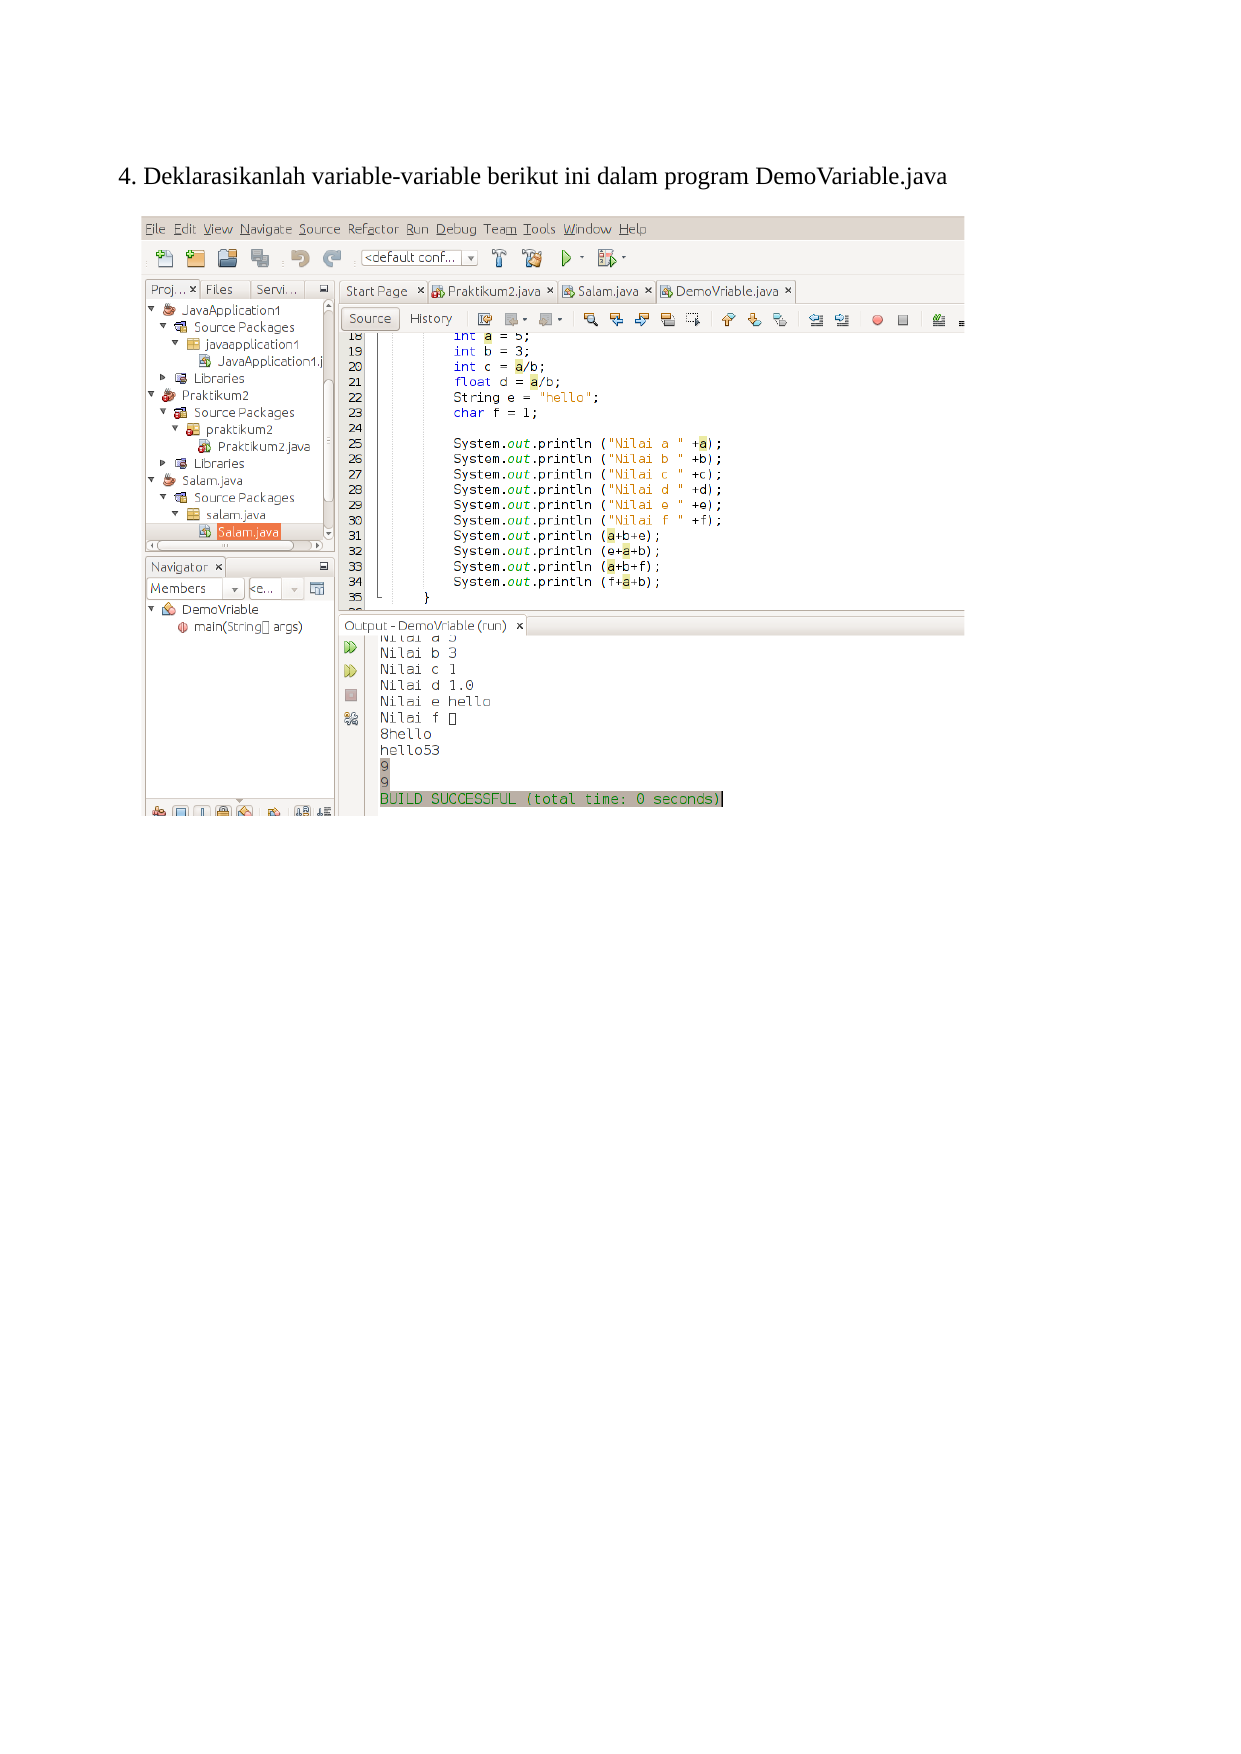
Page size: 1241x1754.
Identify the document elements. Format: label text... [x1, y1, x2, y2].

picture [141, 216, 965, 816]
text 4. Deklarasikanlah variable-variable berikut ini dalam program DemoVariable.java [118, 161, 1122, 190]
